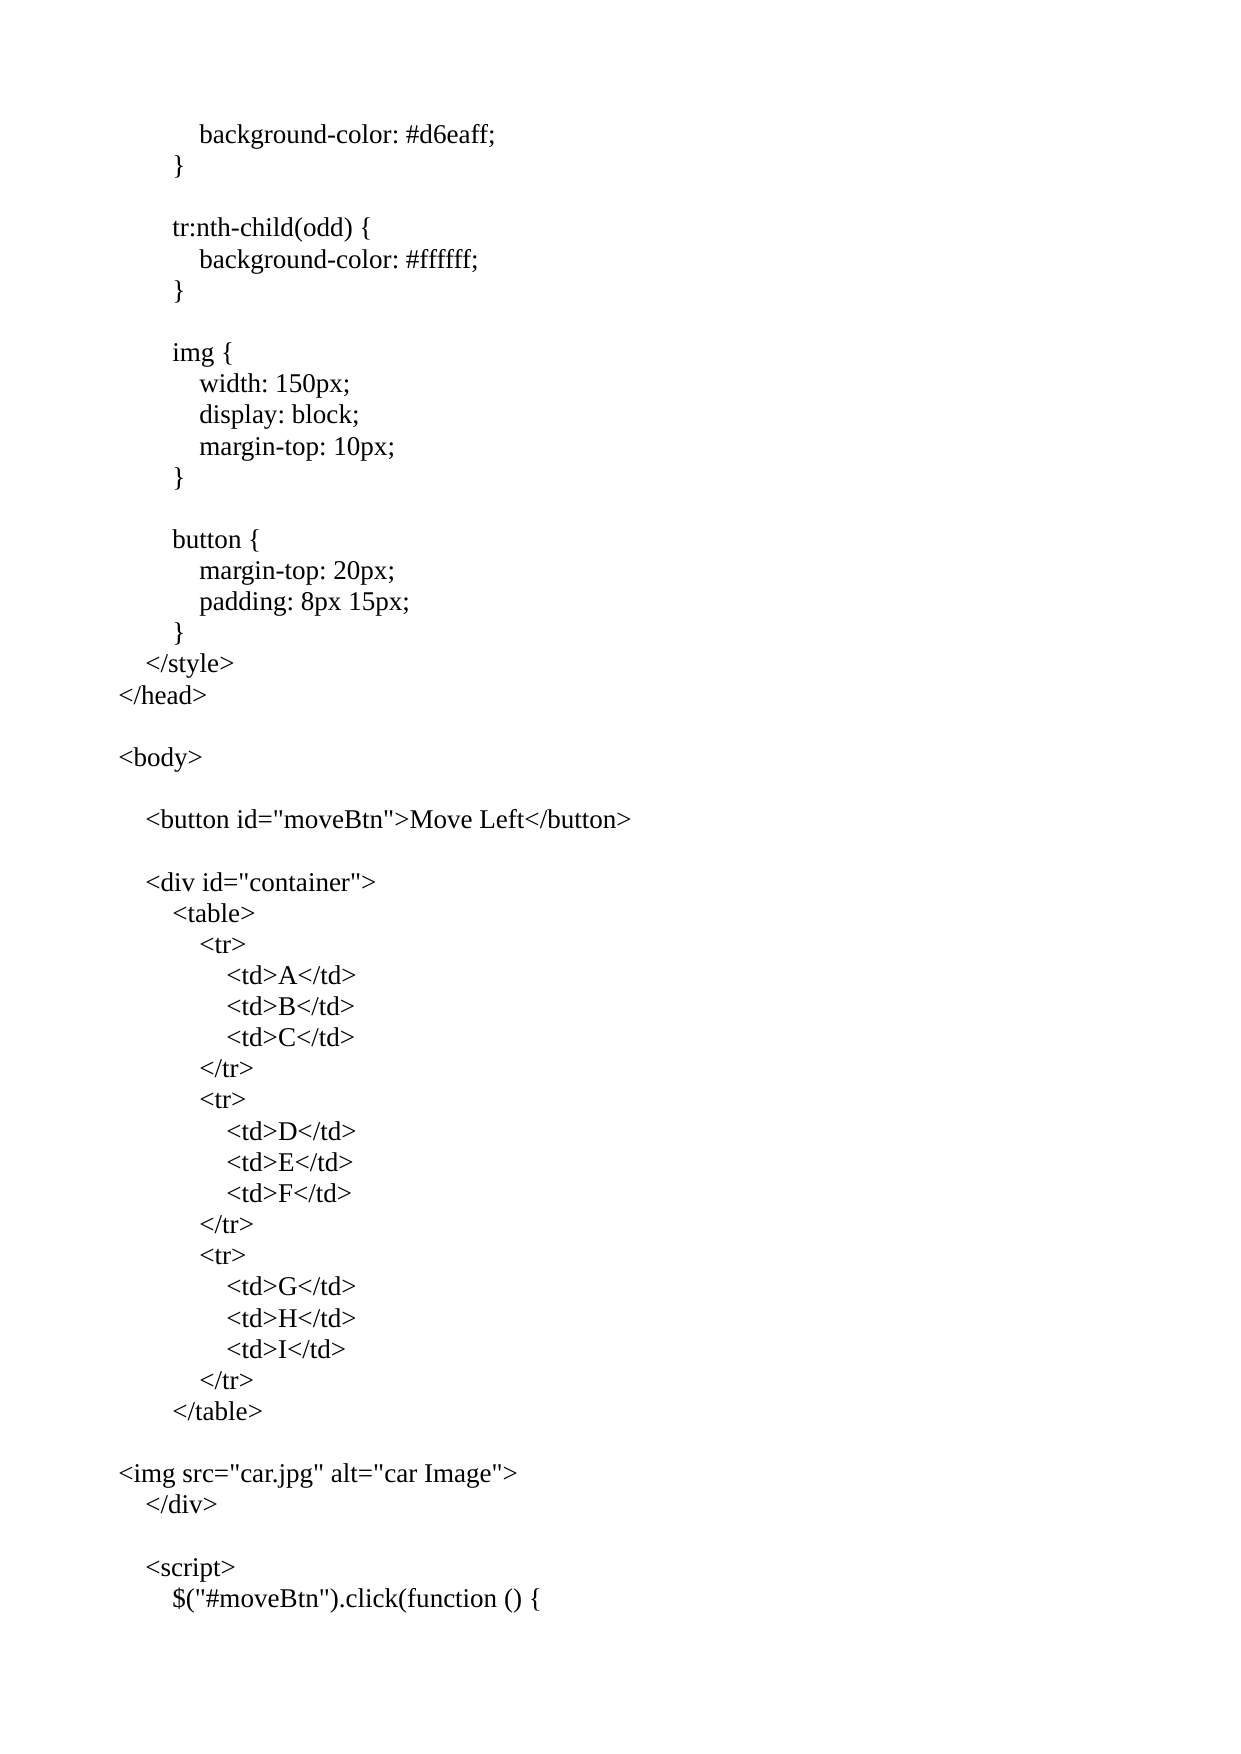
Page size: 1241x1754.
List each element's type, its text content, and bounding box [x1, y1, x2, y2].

text img { [118, 336, 1122, 367]
text </tr> [118, 1208, 1122, 1239]
text <button id="moveBtn">Move Left</button> [118, 803, 1122, 834]
text <td>I</td> [118, 1333, 1122, 1364]
text </div> [118, 1488, 1122, 1520]
text width: 150px; [118, 367, 1122, 398]
text </tr> [118, 1364, 1122, 1395]
text <td>D</td> [118, 1115, 1122, 1146]
text <table> [118, 897, 1122, 928]
text tr:nth-child(odd) { [118, 212, 1122, 243]
text </head> [118, 679, 1122, 710]
text <tr> [118, 1084, 1122, 1115]
text <td>F</td> [118, 1177, 1122, 1208]
text button { [118, 523, 1122, 554]
text <td>B</td> [118, 990, 1122, 1021]
text </table> [118, 1395, 1122, 1426]
text <td>E</td> [118, 1146, 1122, 1177]
text <td>H</td> [118, 1302, 1122, 1333]
text <div id="container"> [118, 866, 1122, 897]
text background-color: #ffffff; [118, 243, 1122, 274]
text </tr> [118, 1052, 1122, 1084]
text } [118, 149, 1122, 180]
text } [118, 274, 1122, 305]
text <td>C</td> [118, 1021, 1122, 1052]
text margin-top: 20px; [118, 554, 1122, 585]
text <tr> [118, 928, 1122, 959]
text } [118, 616, 1122, 648]
text padding: 8px 15px; [118, 585, 1122, 616]
text margin-top: 10px; [118, 429, 1122, 461]
text <tr> [118, 1239, 1122, 1271]
text $("#moveBtn").click(function () { [118, 1582, 1122, 1613]
text <script> [118, 1551, 1122, 1582]
text <td>A</td> [118, 959, 1122, 990]
text <td>G</td> [118, 1271, 1122, 1302]
text <img src="car.jpg" alt="car Image"> [118, 1457, 1122, 1488]
text </style> [118, 648, 1122, 679]
text } [118, 461, 1122, 492]
text display: block; [118, 398, 1122, 429]
text <body> [118, 741, 1122, 772]
text background-color: #d6eaff; [118, 118, 1122, 149]
